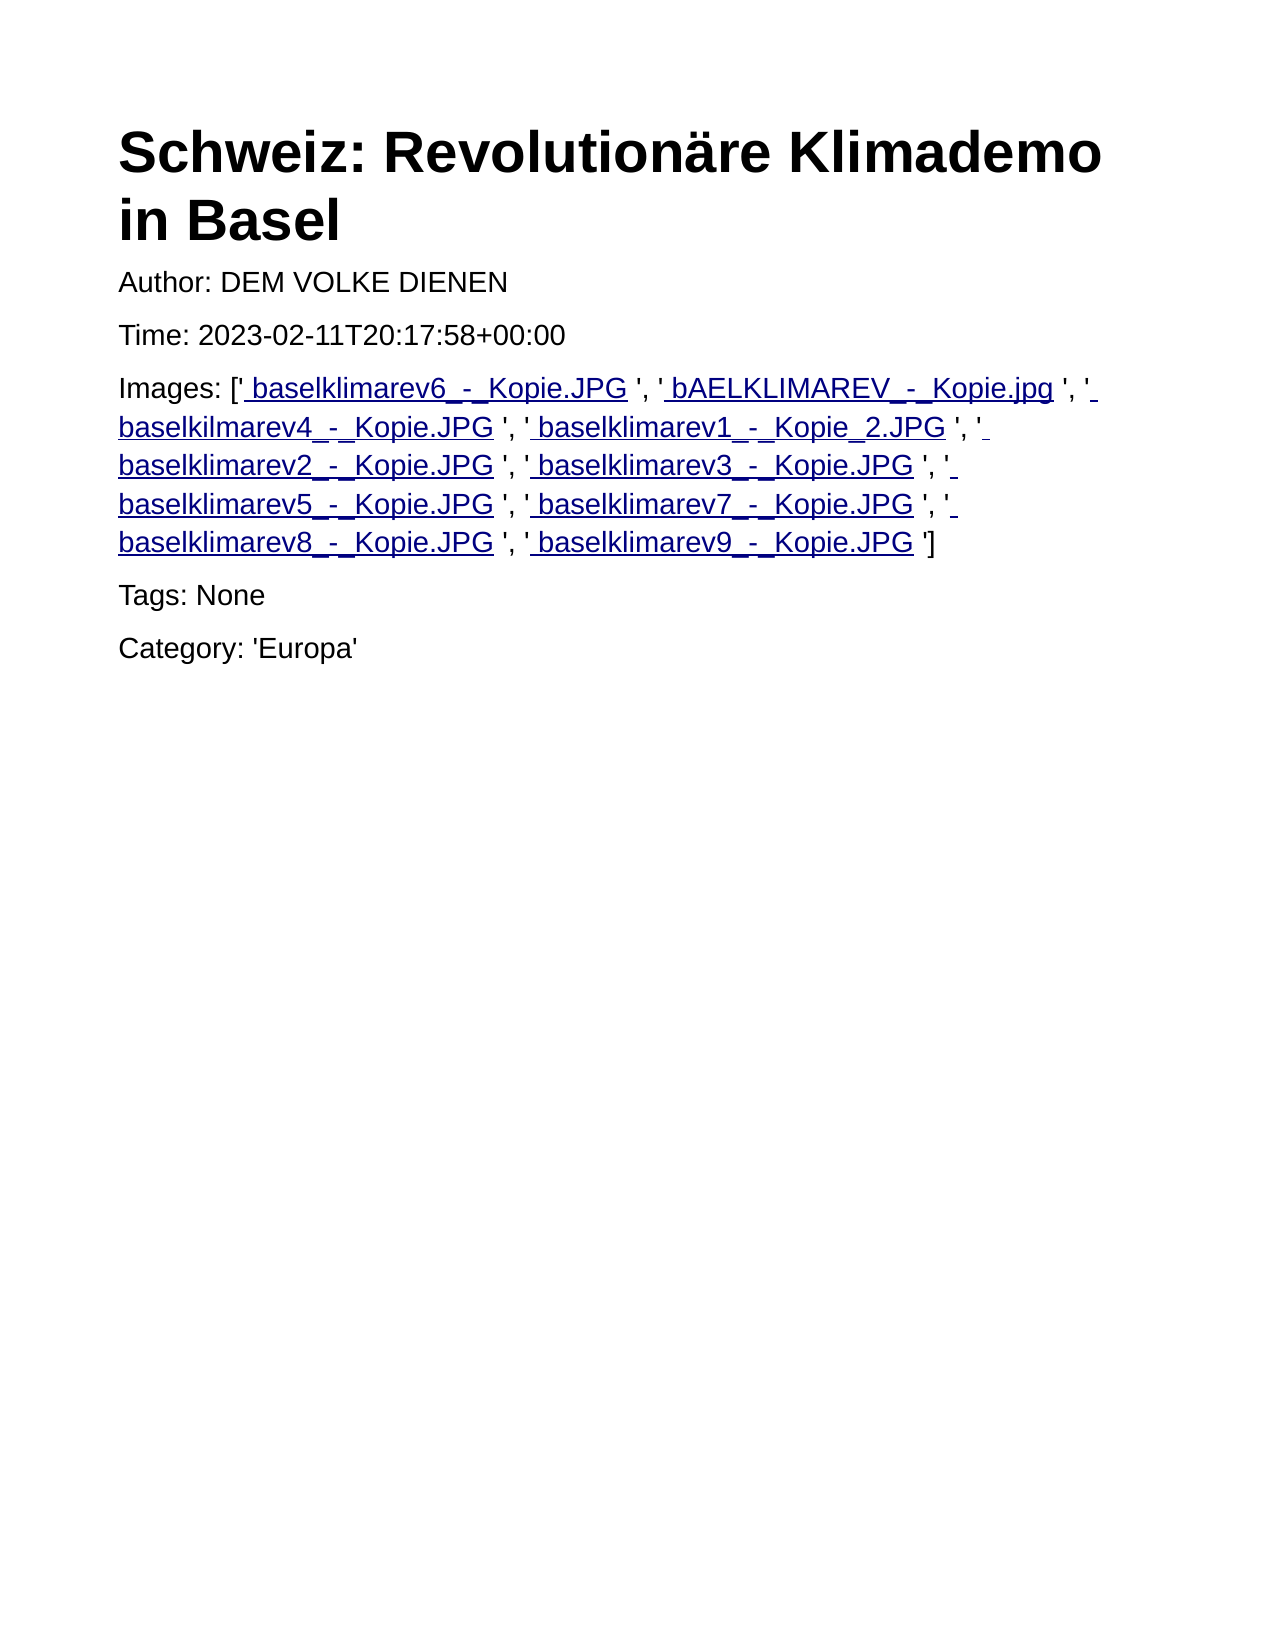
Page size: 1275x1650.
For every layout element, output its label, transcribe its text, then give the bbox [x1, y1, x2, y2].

text Tags: None [118, 578, 1157, 612]
text Category: 'Europa' [118, 631, 1157, 665]
text Time: 2023-02-11T20:17:58+00:00 [118, 318, 1157, 351]
subtitle Schweiz: Revolutionäre Klimademo in Basel [118, 118, 1157, 252]
text Author: DEM VOLKE DIENEN [118, 265, 1157, 298]
text Images: [' baselklimarev6_-_Kopie.JPG ', ' bAELKLIMAREV_-_Kopie.jpg ', ' baselkilmarev4_-_Kopie.JPG ', ' baselklimarev1_-_Kopie_2.JPG ', ' baselklimarev2_-_Kopie.JPG ', ' baselklimarev3_-_Kopie.JPG ', ' baselklimarev5_-_Kopie.JPG ', ' baselklimarev7_-_Kopie.JPG ', ' baselklimarev8_-_Kopie.JPG ', ' baselklimarev9_-_Kopie.JPG '] [118, 371, 1157, 559]
